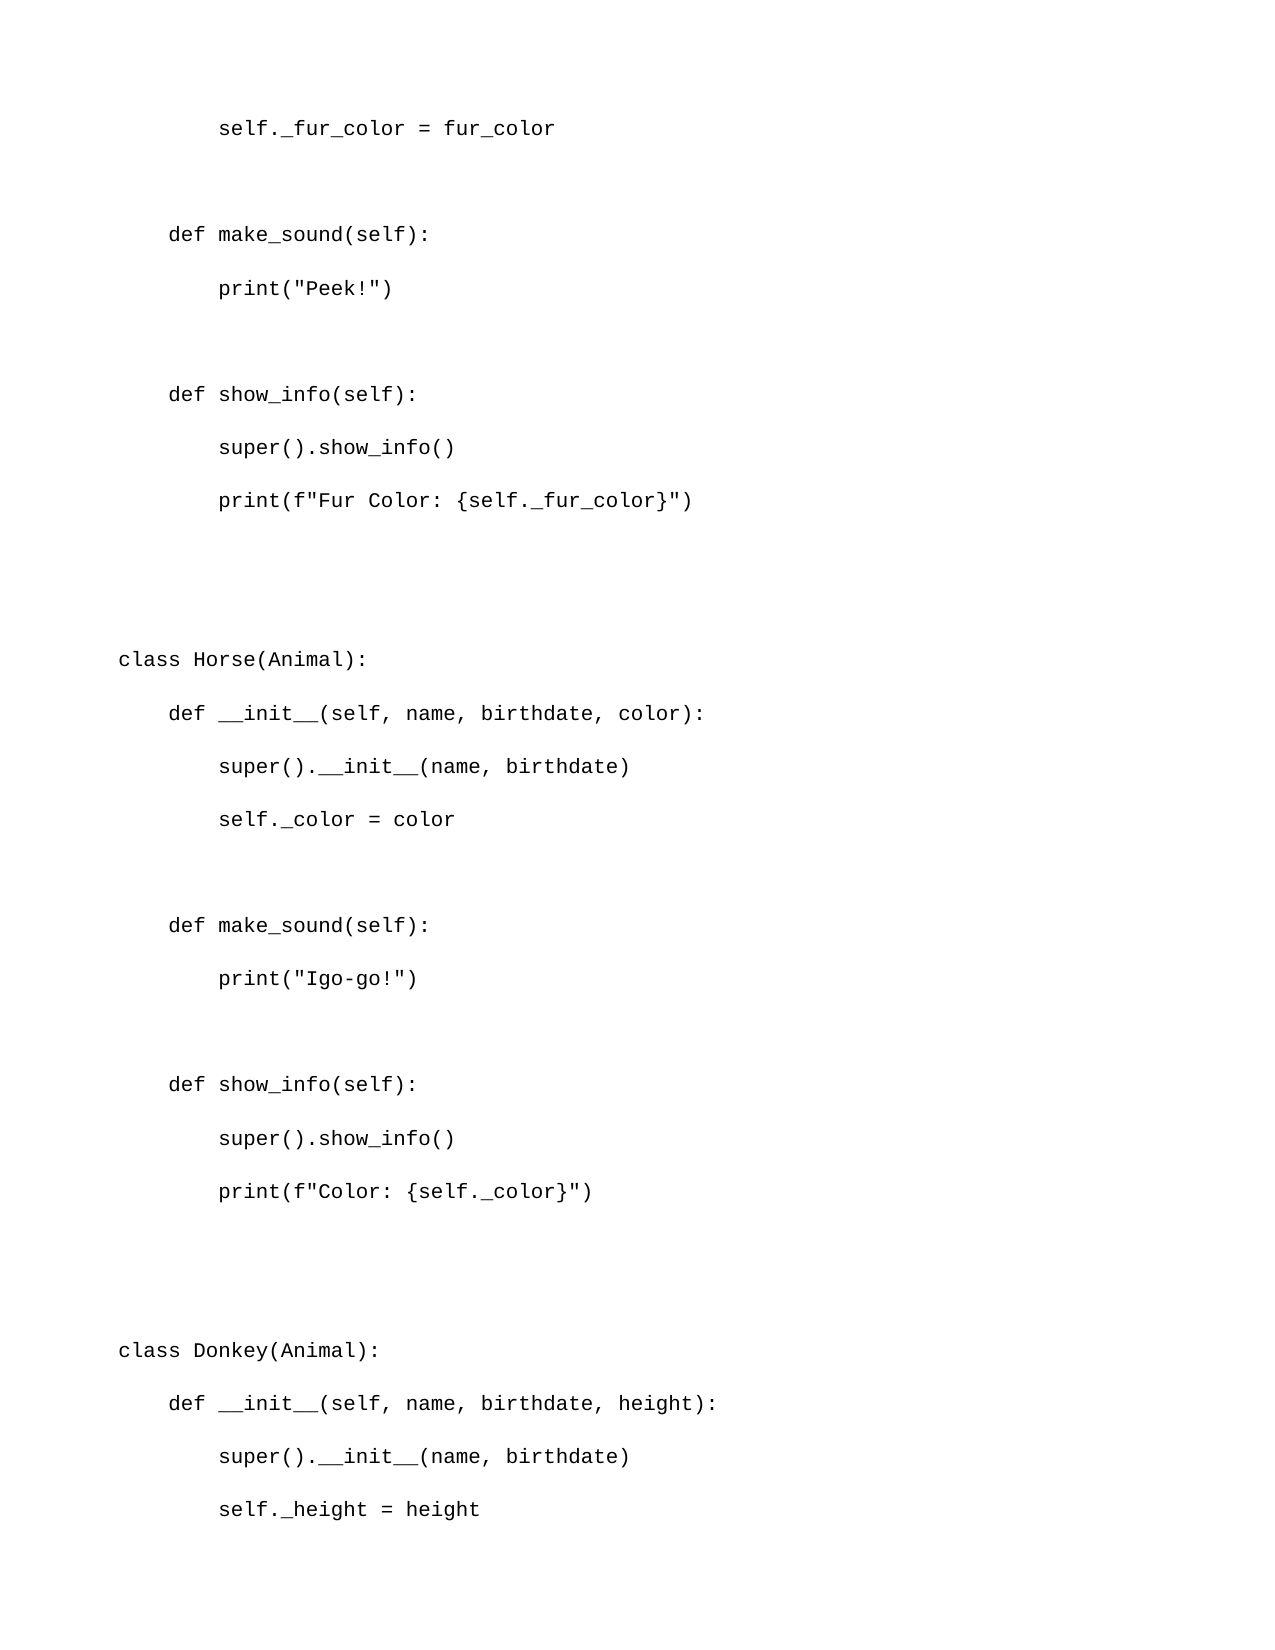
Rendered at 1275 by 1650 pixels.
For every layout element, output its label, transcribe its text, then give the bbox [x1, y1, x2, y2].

text super().__init__(name, birthdate) [118, 756, 1157, 779]
text def __init__(self, name, birthdate, height): [118, 1393, 1157, 1417]
text print(f"Fur Color: {self._fur_color}") [118, 490, 1157, 514]
text def make_sound(self): [118, 915, 1157, 939]
text super().__init__(name, birthdate) [118, 1446, 1157, 1470]
text class Horse(Animal): [118, 649, 1157, 673]
text def show_info(self): [118, 1074, 1157, 1098]
text def make_sound(self): [118, 224, 1157, 248]
text super().show_info() [118, 1127, 1157, 1151]
text self._fur_color = fur_color [118, 118, 1157, 142]
text def __init__(self, name, birthdate, color): [118, 702, 1157, 726]
text print("Peek!") [118, 277, 1157, 301]
text self._height = height [118, 1499, 1157, 1523]
text self._color = color [118, 809, 1157, 832]
text def show_info(self): [118, 384, 1157, 407]
text print("Igo-go!") [118, 968, 1157, 992]
text print(f"Color: {self._color}") [118, 1181, 1157, 1204]
text class Donkey(Animal): [118, 1340, 1157, 1364]
text super().show_info() [118, 437, 1157, 461]
